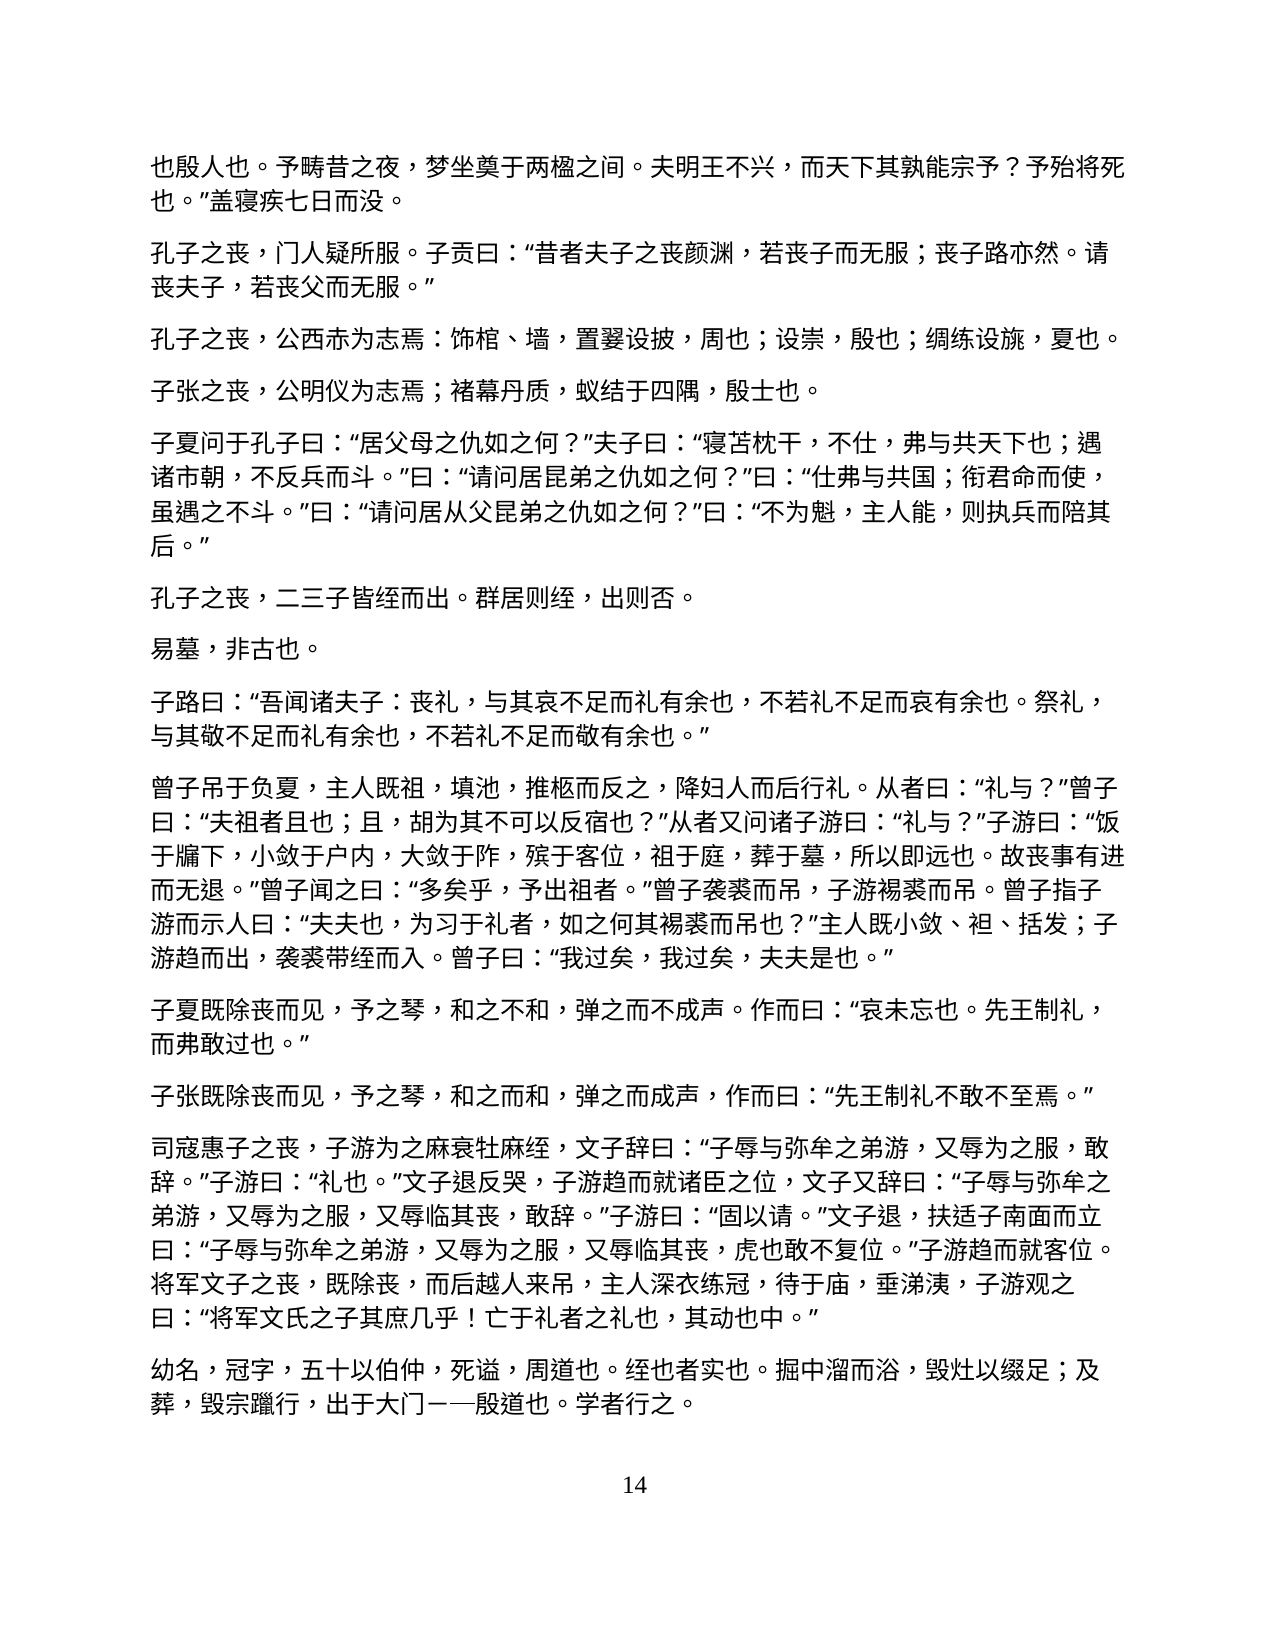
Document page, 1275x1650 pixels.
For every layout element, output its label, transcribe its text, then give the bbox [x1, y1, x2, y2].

text 孔子之丧，公西赤为志焉：饰棺、墙，置翣设披，周也；设崇，殷也；绸练设旐，夏也。 [150, 322, 1125, 356]
text 也殷人也。予畴昔之夜，梦坐奠于两楹之间。夫明王不兴，而天下其孰能宗予？予殆将死也。”盖寝疾七日而没。 [150, 150, 1125, 218]
text 子夏问于孔子曰：“居父母之仇如之何？”夫子曰：“寝苫枕干，不仕，弗与共天下也；遇诸市朝，不反兵而斗。”曰：“请问居昆弟之仇如之何？”曰：“仕弗与共国；衔君命而使，虽遇之不斗。”曰：“请问居从父昆弟之仇如之何？”曰：“不为魁，主人能，则执兵而陪其后。” [150, 426, 1125, 562]
text 曾子吊于负夏，主人既祖，填池，推柩而反之，降妇人而后行礼。从者曰：“礼与？”曾子曰：“夫祖者且也；且，胡为其不可以反宿也？”从者又问诸子游曰：“礼与？”子游曰：“饭于牖下，小敛于户内，大敛于阼，殡于客位，祖于庭，葬于墓，所以即远也。故丧事有进而无退。”曾子闻之曰：“多矣乎，予出祖者。”曾子袭裘而吊，子游裼裘而吊。曾子指子游而示人曰：“夫夫也，为习于礼者，如之何其裼裘而吊也？”主人既小敛、袒、括发；子游趋而出，袭裘带绖而入。曾子曰：“我过矣，我过矣，夫夫是也。” [150, 770, 1125, 974]
text 子路曰：“吾闻诸夫子：丧礼，与其哀不足而礼有余也，不若礼不足而哀有余也。祭礼，与其敬不足而礼有余也，不若礼不足而敬有余也。” [150, 684, 1125, 752]
text 孔子之丧，二三子皆绖而出。群居则绖，出则否。 [150, 580, 1125, 614]
text 幼名，冠字，五十以伯仲，死谥，周道也。绖也者实也。掘中溜而浴，毁灶以缀足；及葬，毁宗躐行，出于大门－─殷道也。学者行之。 [150, 1353, 1125, 1421]
text 司寇惠子之丧，子游为之麻衰牡麻绖，文子辞曰：“子辱与弥牟之弟游，又辱为之服，敢辞。”子游曰：“礼也。”文子退反哭，子游趋而就诸臣之位，文子又辞曰：“子辱与弥牟之弟游，又辱为之服，又辱临其丧，敢辞。”子游曰：“固以请。”文子退，扶适子南面而立曰：“子辱与弥牟之弟游，又辱为之服，又辱临其丧，虎也敢不复位。”子游趋而就客位。将军文子之丧，既除丧，而后越人来吊，主人深衣练冠，待于庙，垂涕洟，子游观之曰：“将军文氏之子其庶几乎！亡于礼者之礼也，其动也中。” [150, 1131, 1125, 1335]
text 子张既除丧而见，予之琴，和之而和，弹之而成声，作而曰：“先王制礼不敢不至焉。” [150, 1078, 1125, 1113]
text 孔子之丧，门人疑所服。子贡曰：“昔者夫子之丧颜渊，若丧子而无服；丧子路亦然。请丧夫子，若丧父而无服。” [150, 236, 1125, 304]
text 子夏既除丧而见，予之琴，和之不和，弹之而不成声。作而曰：“哀未忘也。先王制礼，而弗敢过也。” [150, 992, 1125, 1061]
text 易墓，非古也。 [150, 632, 1125, 666]
text 子张之丧，公明仪为志焉；褚幕丹质，蚁结于四隅，殷士也。 [150, 374, 1125, 408]
